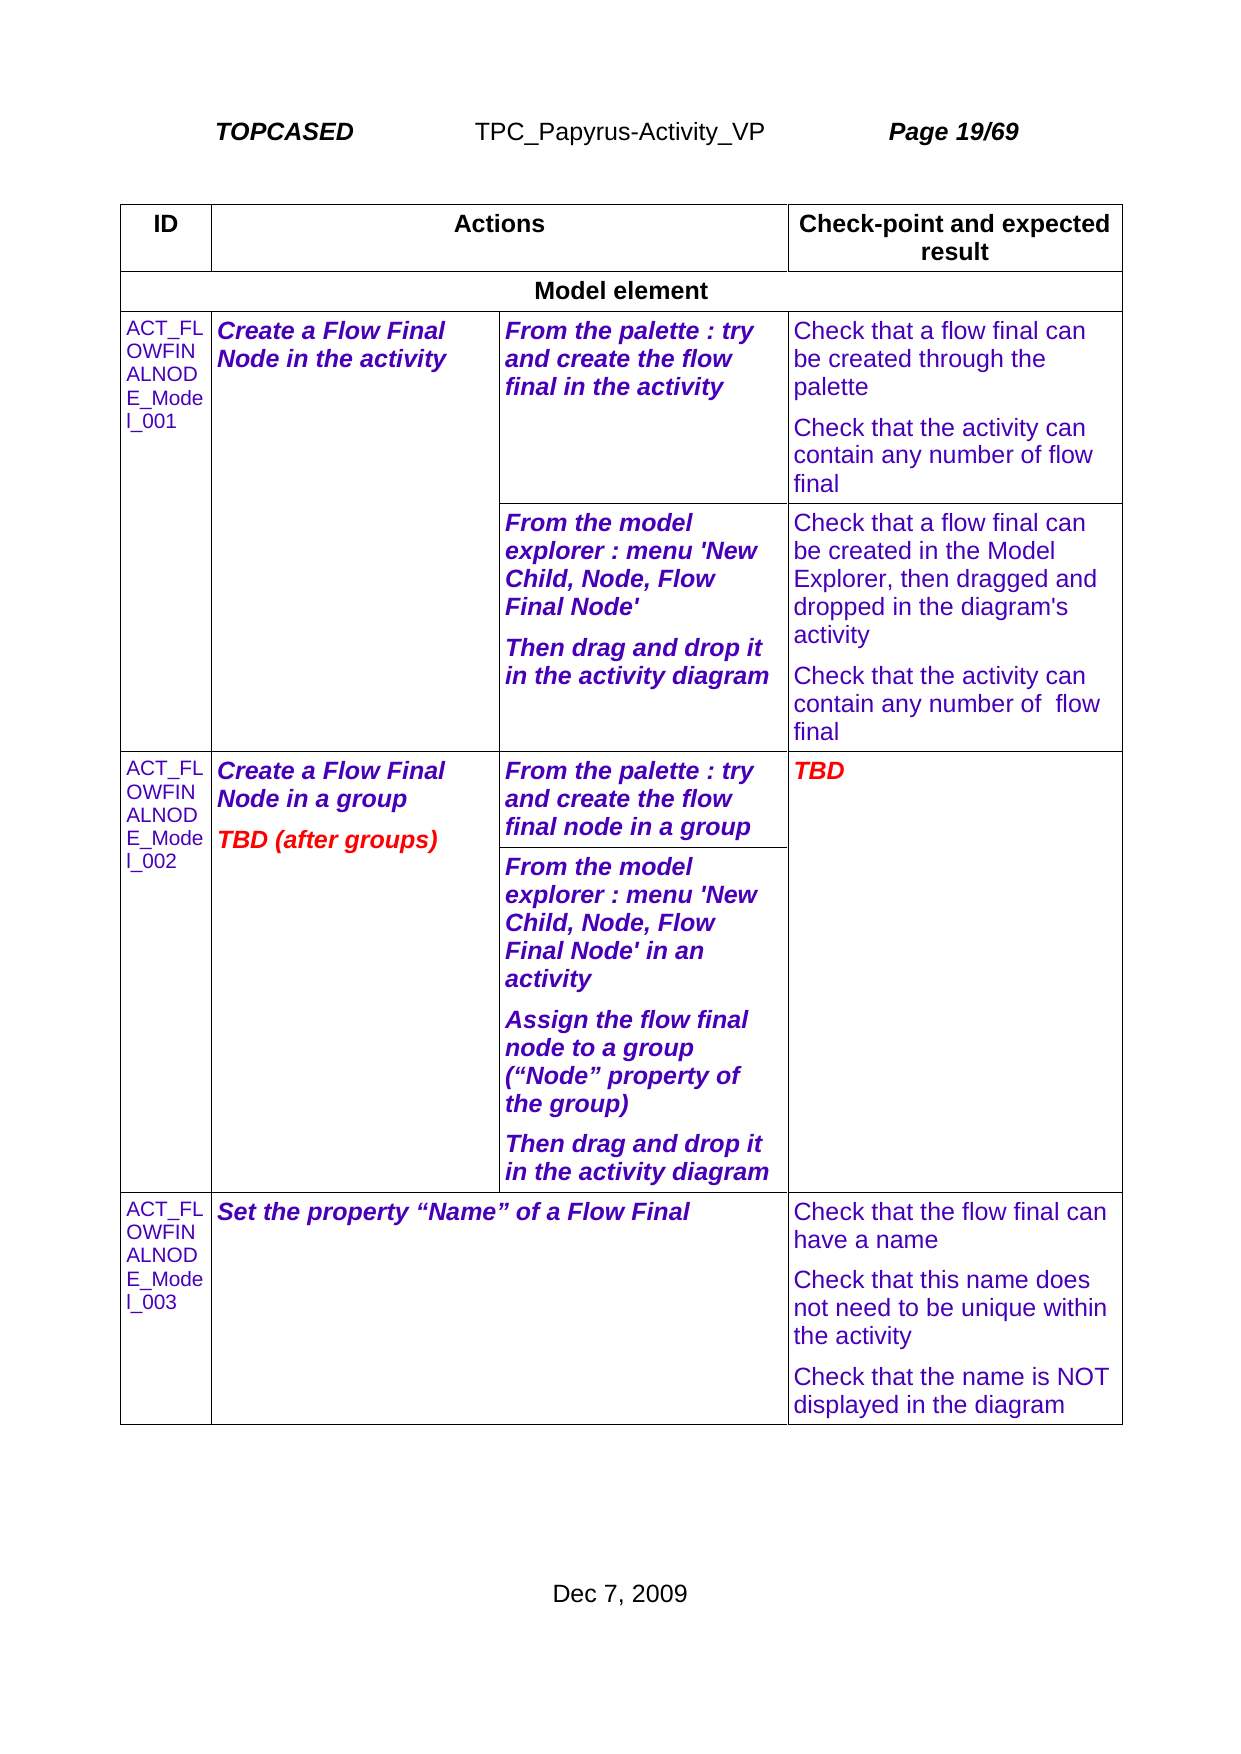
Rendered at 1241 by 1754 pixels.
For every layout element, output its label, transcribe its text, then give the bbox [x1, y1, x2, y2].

table_cell From the palette : try and create the flow final node in a group [500, 752, 787, 847]
table_cell ACT_FLOWFINALNODE_Model_003 [121, 1193, 211, 1424]
table_cell Set the property “Name” of a Flow Final [212, 1193, 787, 1424]
table_cell Create a Flow Final Node in the activity [212, 312, 499, 751]
table_cell From the model explorer : menu 'New Child, Node, Flow Final Node' Then drag and drop it in the activity diagram [500, 504, 787, 751]
table_header Check-point and expected result [789, 205, 1122, 271]
table_cell From the model explorer : menu 'New Child, Node, Flow Final Node' in an activity Assign the flow final node to a group (“Node” property of the group) Then drag and drop it in the activity diagram [500, 848, 787, 1192]
table_cell Create a Flow Final Node in a group TBD (after groups) [212, 752, 499, 1192]
table_cell TBD [789, 752, 1122, 1192]
table_cell ACT_FLOWFINALNODE_Model_001 [121, 312, 211, 751]
table_cell From the palette : try and create the flow final in the activity [500, 312, 787, 503]
table_cell Model element [121, 272, 1122, 311]
table_cell ACT_FLOWFINALNODE_Model_002 [121, 752, 211, 1192]
table_cell Check that a flow final can be created through the palette Check that the activity can contain any number of flow final [789, 312, 1122, 503]
table_header Actions [212, 205, 787, 271]
table_header ID [121, 205, 211, 271]
table_cell Check that a flow final can be created in the Model Explorer, then dragged and dropped in the diagram's activity Check that the activity can contain any number of flow final [789, 504, 1122, 751]
table_cell Check that the flow final can have a name Check that this name does not need to be unique within the activity Check that the name is NOT displayed in the diagram [789, 1193, 1122, 1424]
